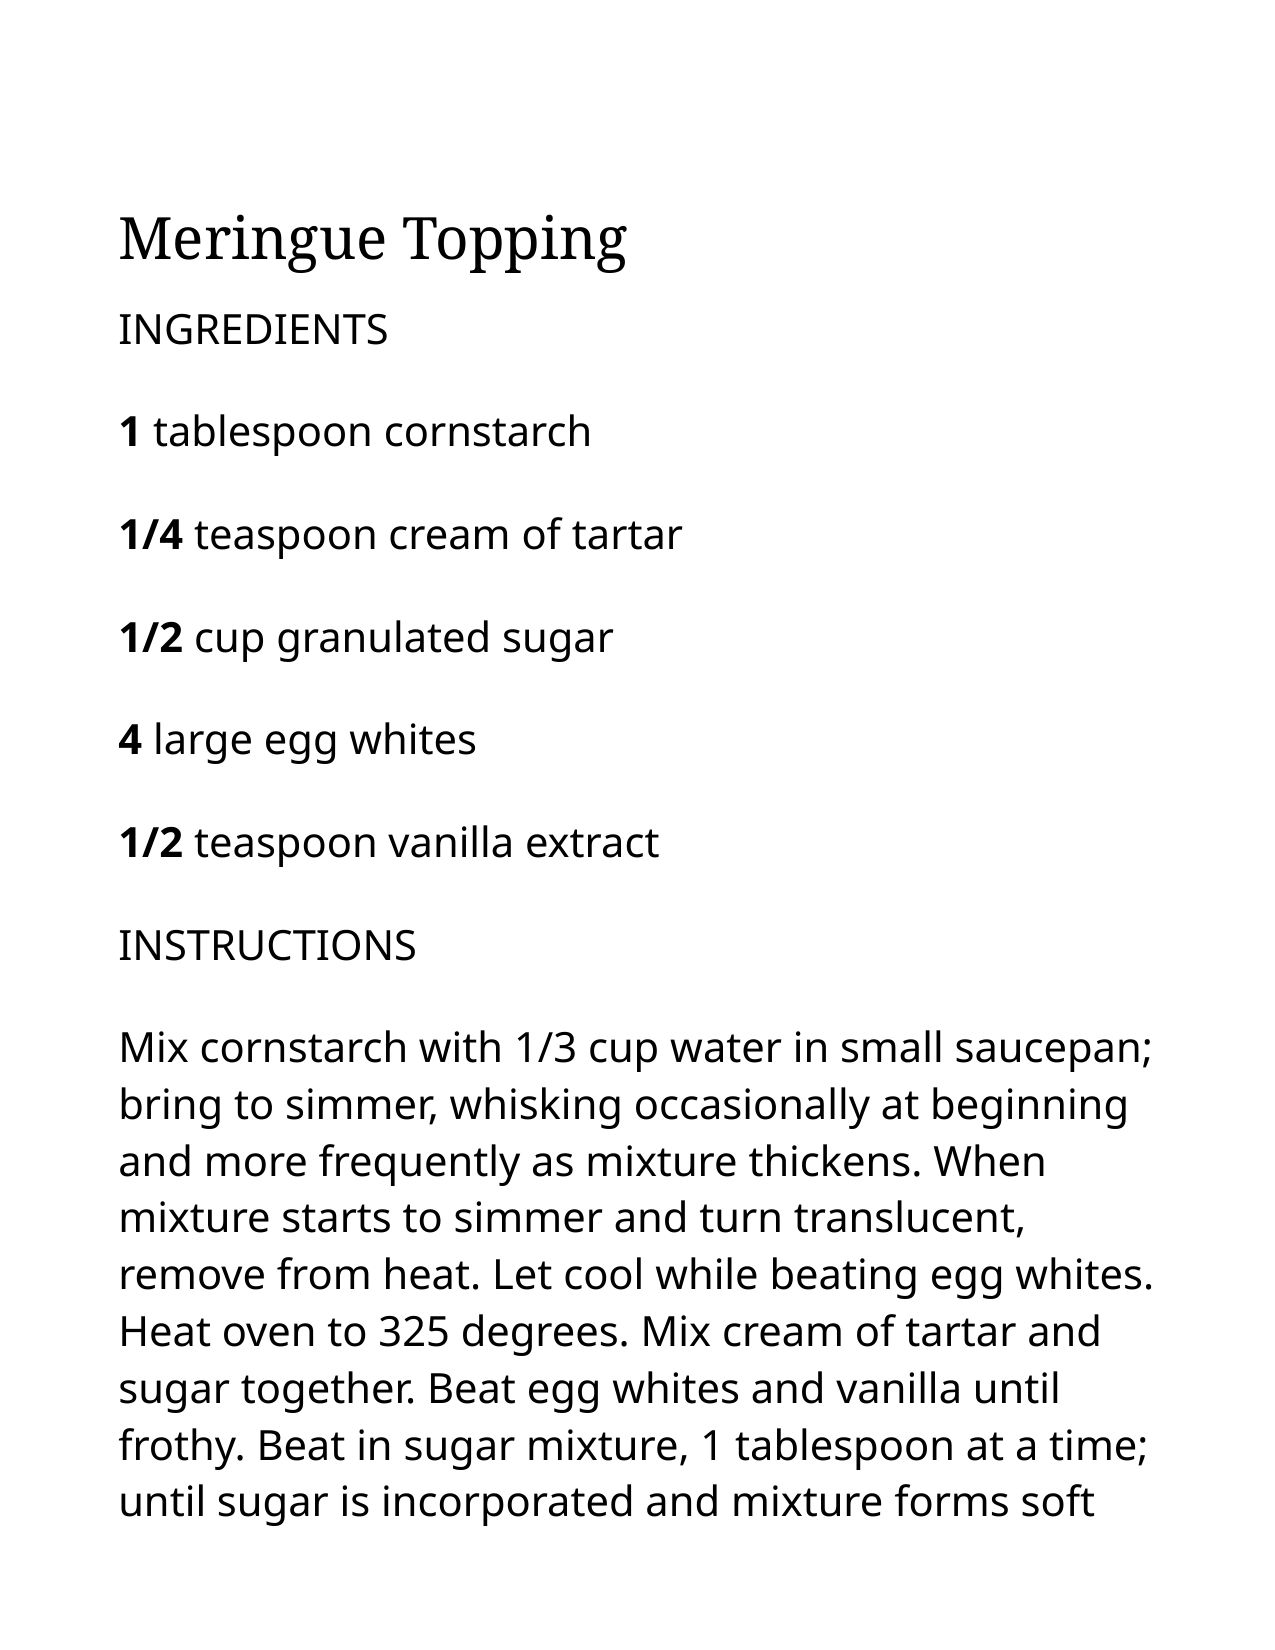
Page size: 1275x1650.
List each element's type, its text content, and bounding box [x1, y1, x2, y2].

text 1 tablespoon cornstarch [118, 402, 1157, 459]
text Meringue Topping [118, 197, 1157, 277]
text 1/2 cup granulated sugar [118, 607, 1157, 664]
text INGREDIENTS [118, 300, 1157, 356]
text Mix cornstarch with 1/3 cup water in small saucepan; bring to simmer, whisking occasionally at beginning and more frequently as mixture thickens. When mixture starts to simmer and turn translucent, remove from heat. Let cool while beating egg whites. Heat oven to 325 degrees. Mix cream of tartar and sugar together. Beat egg whites and vanilla until frothy. Beat in sugar mixture, 1 tablespoon at a time; until sugar is incorporated and mixture forms soft [118, 1018, 1157, 1529]
text 4 large egg whites [118, 710, 1157, 767]
text 1/2 teaspoon vanilla extract [118, 813, 1157, 869]
text INSTRUCTIONS [118, 915, 1157, 972]
text 1/4 teaspoon cream of tartar [118, 505, 1157, 562]
